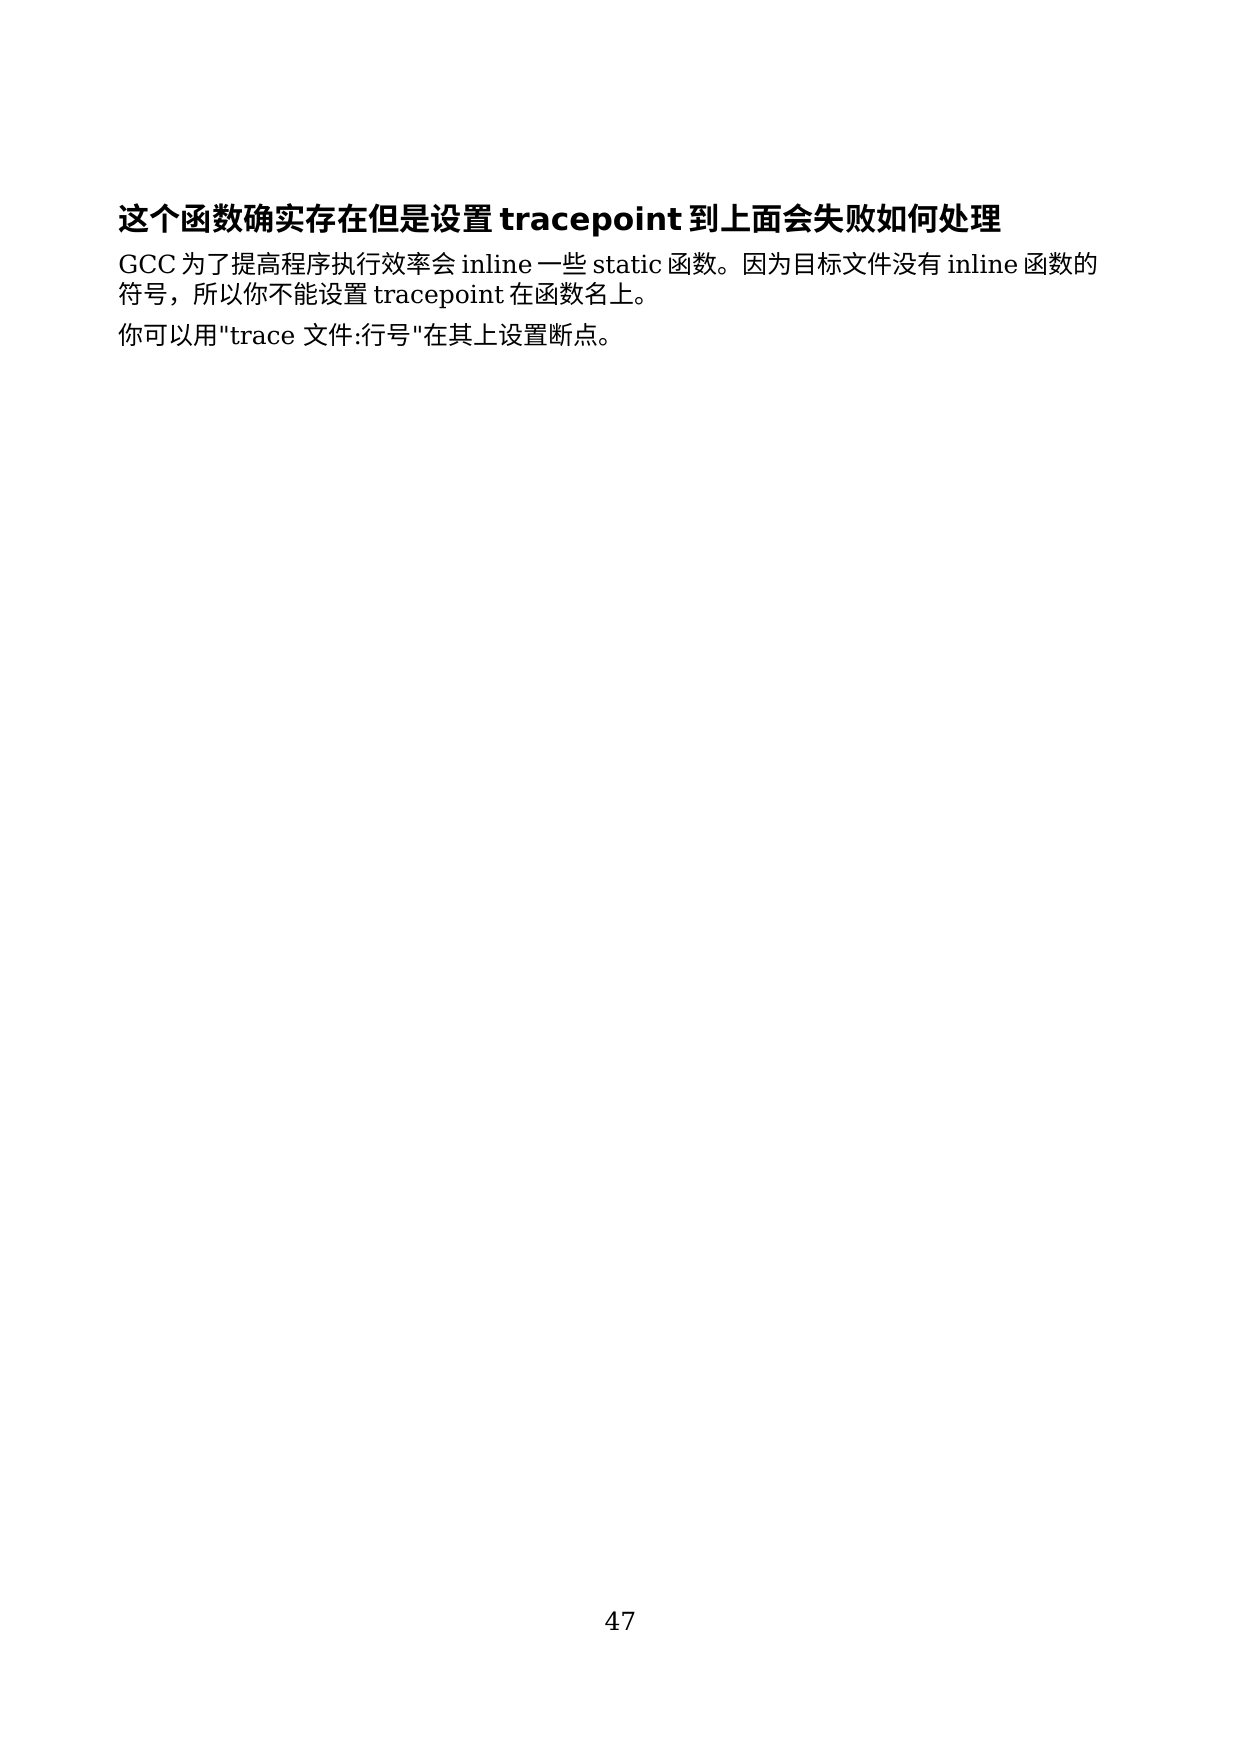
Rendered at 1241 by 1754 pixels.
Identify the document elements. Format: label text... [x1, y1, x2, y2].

subtitle 这个函数确实存在但是设置tracepoint到上面会失败如何处理 [118, 202, 1122, 238]
text GCC为了提高程序执行效率会inline一些static函数。因为目标文件没有inline函数的符号，所以你不能设置tracepoint在函数名上。 [118, 251, 1122, 309]
text 你可以用"trace 文件:行号"在其上设置断点。 [118, 321, 1122, 351]
